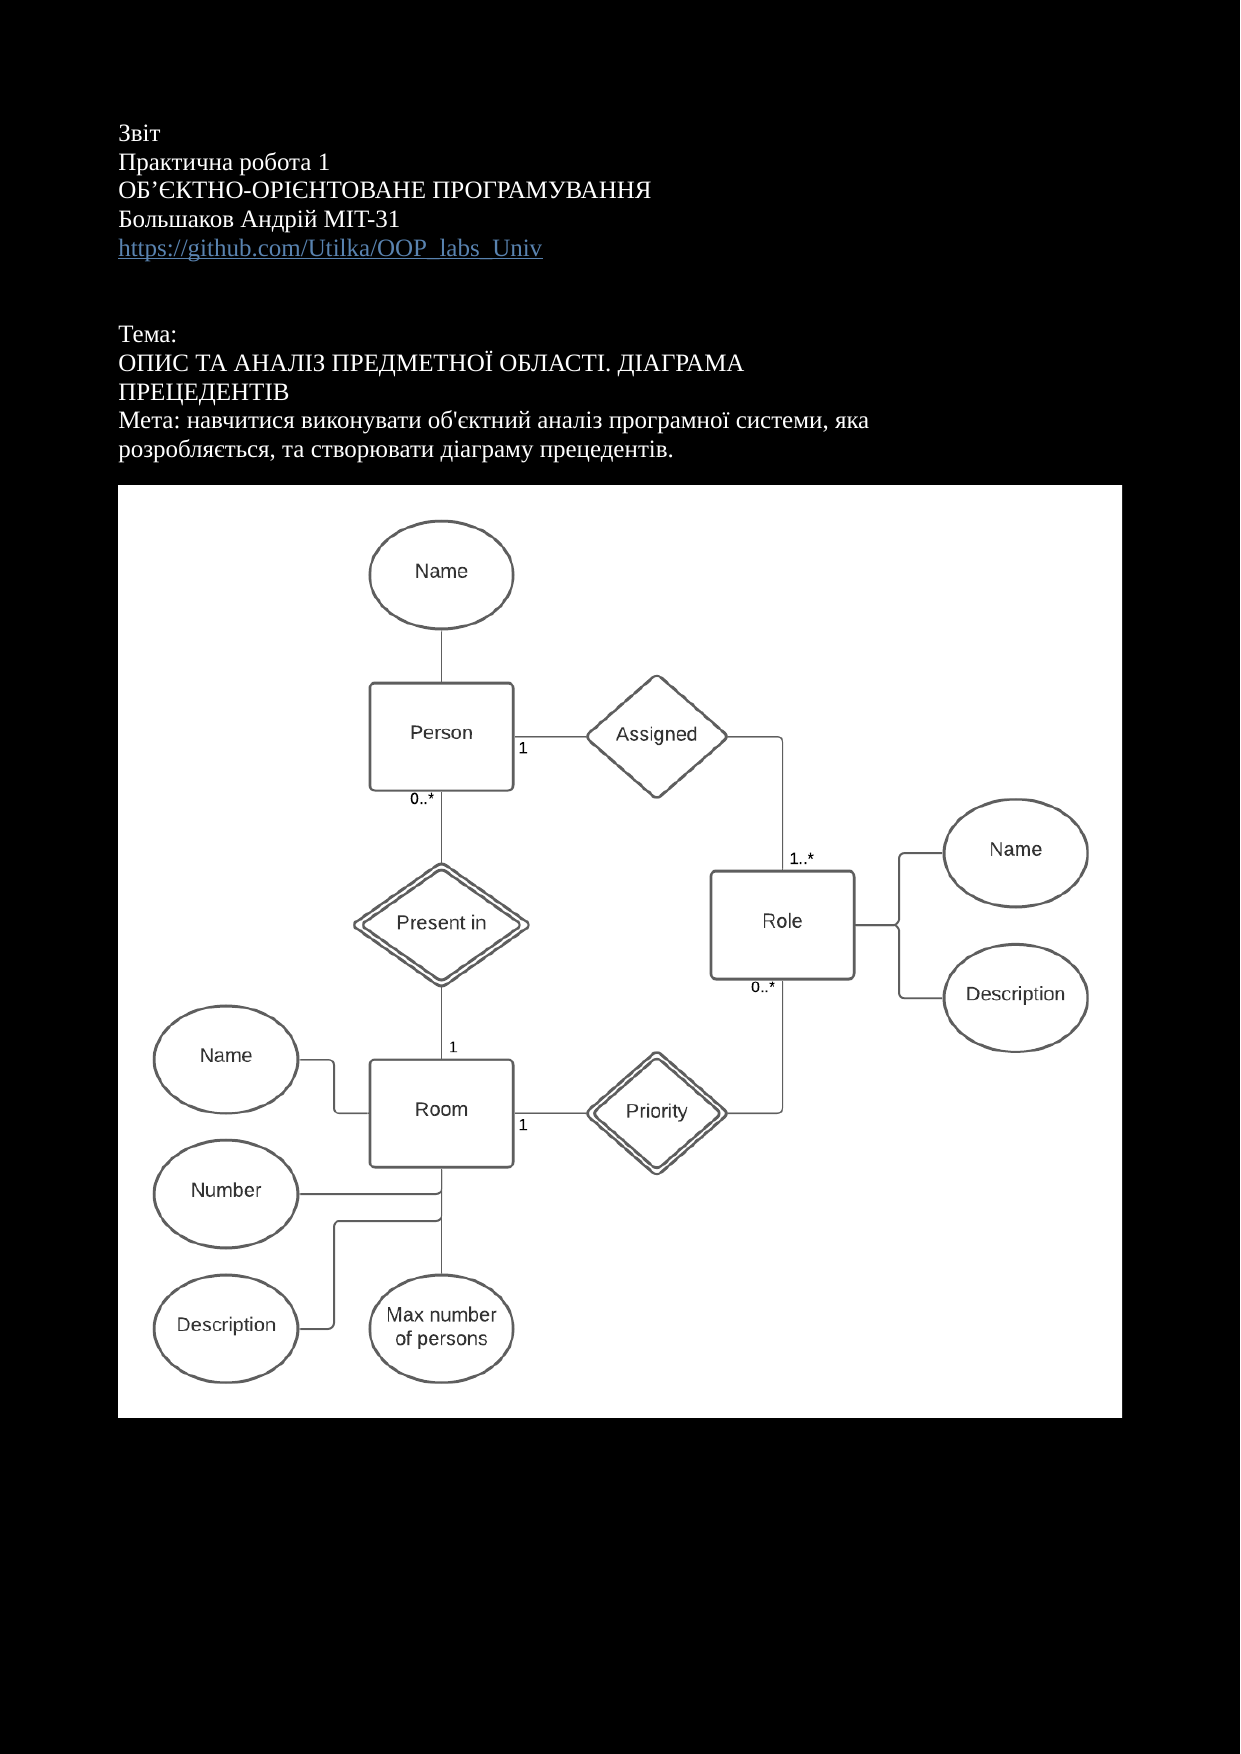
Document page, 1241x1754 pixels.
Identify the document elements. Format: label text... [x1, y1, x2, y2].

text ПРЕЦЕДЕНТІВ [118, 377, 1122, 406]
text ОБ’ЄКТНО-ОРІЄНТОВАНЕ ПРОГРАМУВАННЯ [118, 176, 1122, 204]
text Тема: [118, 319, 1122, 348]
text Практична робота 1 [118, 147, 1122, 176]
picture [118, 485, 1123, 1418]
text розробляється, та створювати діаграму прецедентів. [118, 434, 1122, 463]
text https://github.com/Utilka/OOP_labs_Univ [118, 233, 1122, 262]
text Большаков Андрій MIT-31 [118, 204, 1122, 233]
text Звіт [118, 118, 1122, 147]
text Мета: навчитися виконувати об'єктний аналіз програмної системи, яка [118, 406, 1122, 434]
text ОПИС ТА АНАЛІЗ ПРЕДМЕТНОЇ ОБЛАСТІ. ДІАГРАМА [118, 348, 1122, 377]
